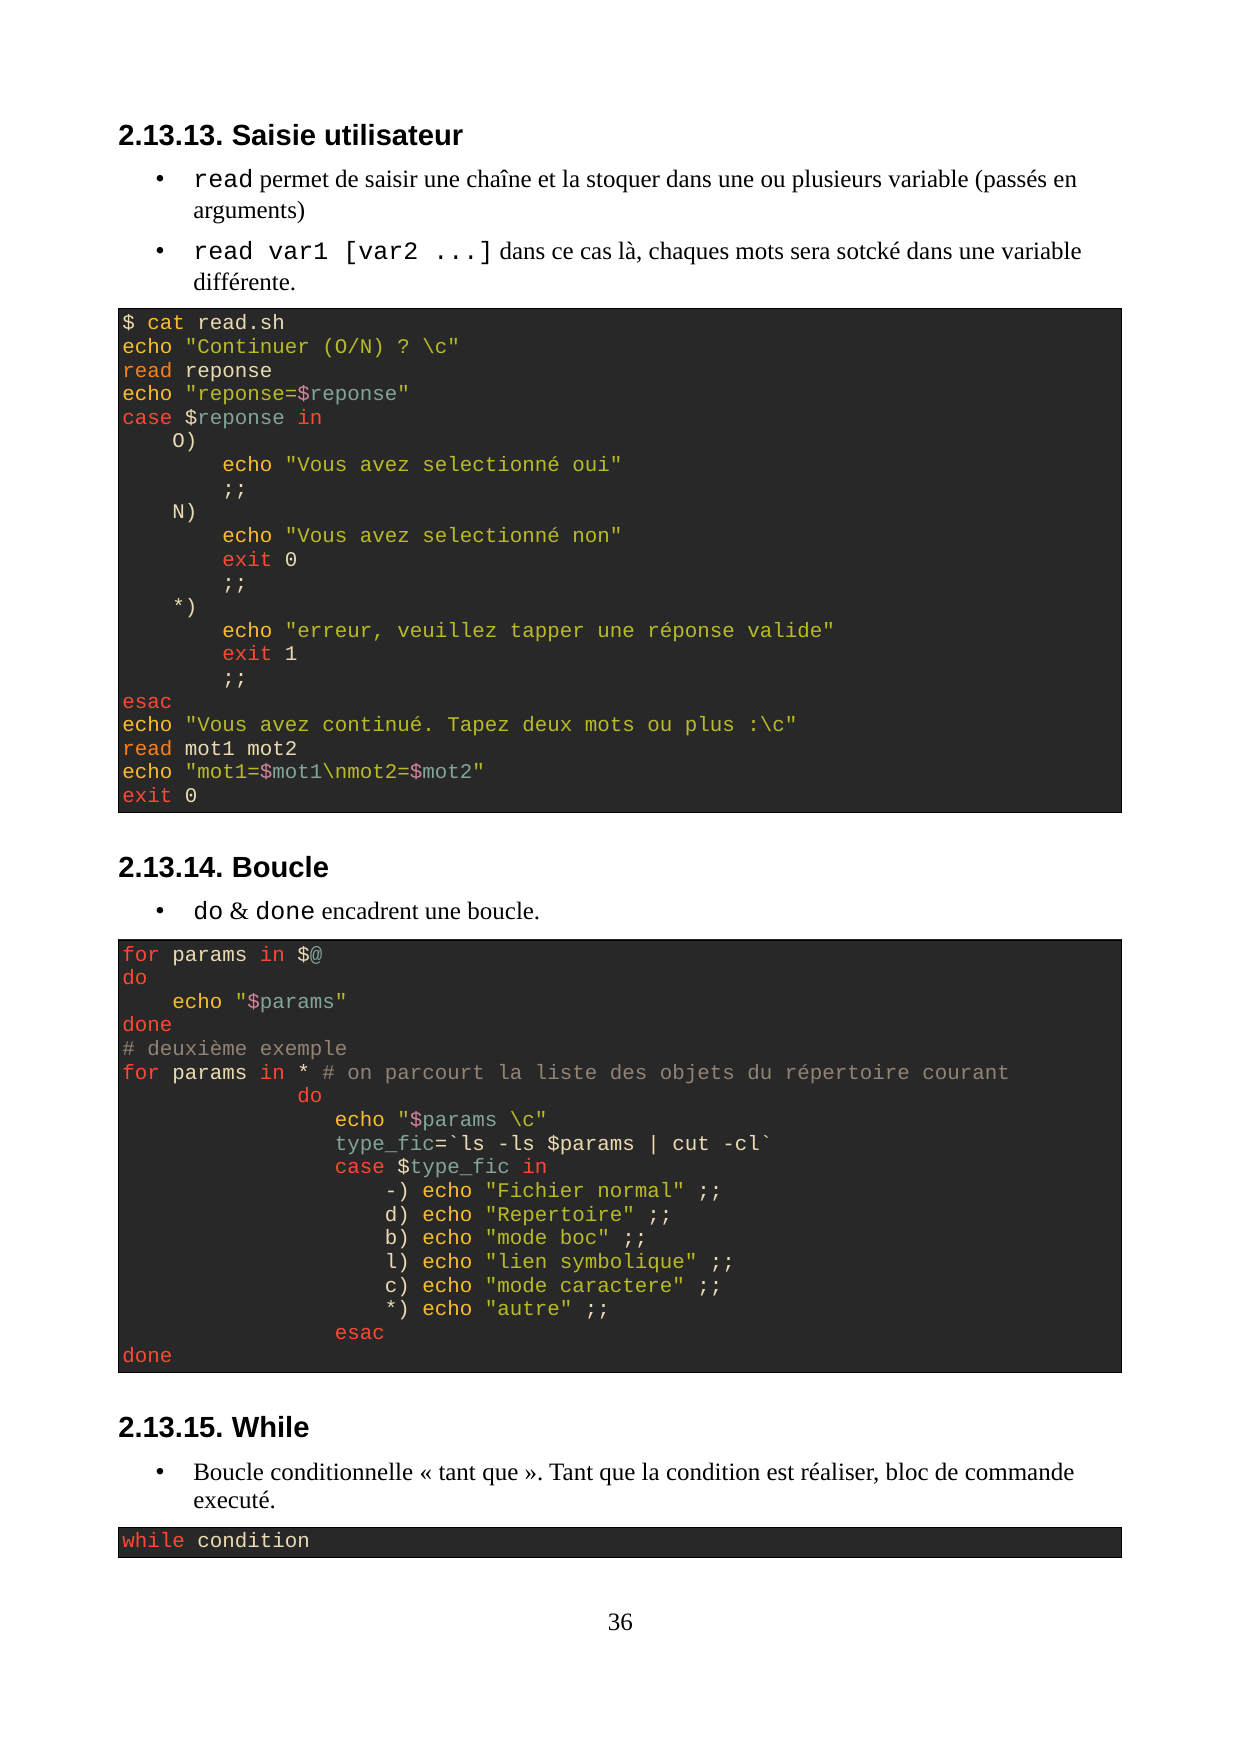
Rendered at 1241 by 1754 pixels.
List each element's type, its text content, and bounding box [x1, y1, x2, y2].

text echo "Continuer (O/N) ? \c" [119, 332, 1121, 356]
text do [119, 963, 1121, 987]
text ;; [119, 474, 1121, 497]
text do [119, 1081, 1121, 1105]
text echo "Vous avez selectionné oui" [119, 450, 1121, 474]
subtitle Boucle [118, 850, 1122, 884]
text exit 0 [119, 781, 1121, 812]
text done [119, 1011, 1121, 1034]
text -) echo "Fichier normal" ;; [119, 1176, 1121, 1200]
text esac [119, 687, 1121, 710]
text *) [119, 592, 1121, 616]
subtitle While [118, 1411, 1122, 1444]
text l) echo "lien symbolique" ;; [119, 1247, 1121, 1271]
list Boucle conditionnelle « tant que ». Tant que la condition est réaliser, bloc de commande executé. [156, 1457, 1122, 1514]
text ;; [119, 663, 1121, 687]
text echo "mot1=$mot1\nmot2=$mot2" [119, 758, 1121, 781]
text c) echo "mode caractere" ;; [119, 1271, 1121, 1294]
text read mot1 mot2 [119, 734, 1121, 758]
text esac [119, 1318, 1121, 1342]
text echo "$params \c" [119, 1105, 1121, 1129]
text # deuxième exemple [119, 1034, 1121, 1058]
text case $type_fic in [119, 1152, 1121, 1176]
text echo "$params" [119, 987, 1121, 1011]
list read permet de saisir une chaîne et la stoquer dans une ou plusieurs variable (passés en arguments) [156, 164, 1122, 224]
text case $reponse in [119, 403, 1121, 427]
text read reponse [119, 356, 1121, 379]
text d) echo "Repertoire" ;; [119, 1200, 1121, 1223]
text echo "Vous avez continué. Tapez deux mots ou plus :\c" [119, 710, 1121, 734]
text done [119, 1342, 1121, 1372]
list read var1 [var2 ...] dans ce cas là, chaques mots sera sotcké dans une variable différente. [156, 236, 1122, 296]
text type_fic=`ls -ls $params | cut -cl` [119, 1129, 1121, 1152]
list do & done encadrent une boucle. [156, 896, 1122, 927]
text b) echo "mode boc" ;; [119, 1223, 1121, 1247]
text echo "reponse=$reponse" [119, 379, 1121, 403]
text for params in * # on parcourt la liste des objets du répertoire courant [119, 1058, 1121, 1081]
subtitle Saisie utilisateur [118, 118, 1122, 152]
text O) [119, 427, 1121, 450]
text echo "Vous avez selectionné non" [119, 521, 1121, 545]
text echo "erreur, veuillez tapper une réponse valide" [119, 616, 1121, 639]
text exit 0 [119, 545, 1121, 568]
text exit 1 [119, 639, 1121, 663]
text for params in $@ [119, 941, 1121, 963]
text *) echo "autre" ;; [119, 1294, 1121, 1318]
text $ cat read.sh [119, 309, 1121, 332]
text N) [119, 497, 1121, 521]
text ;; [119, 568, 1121, 592]
text while condition [119, 1528, 1121, 1557]
